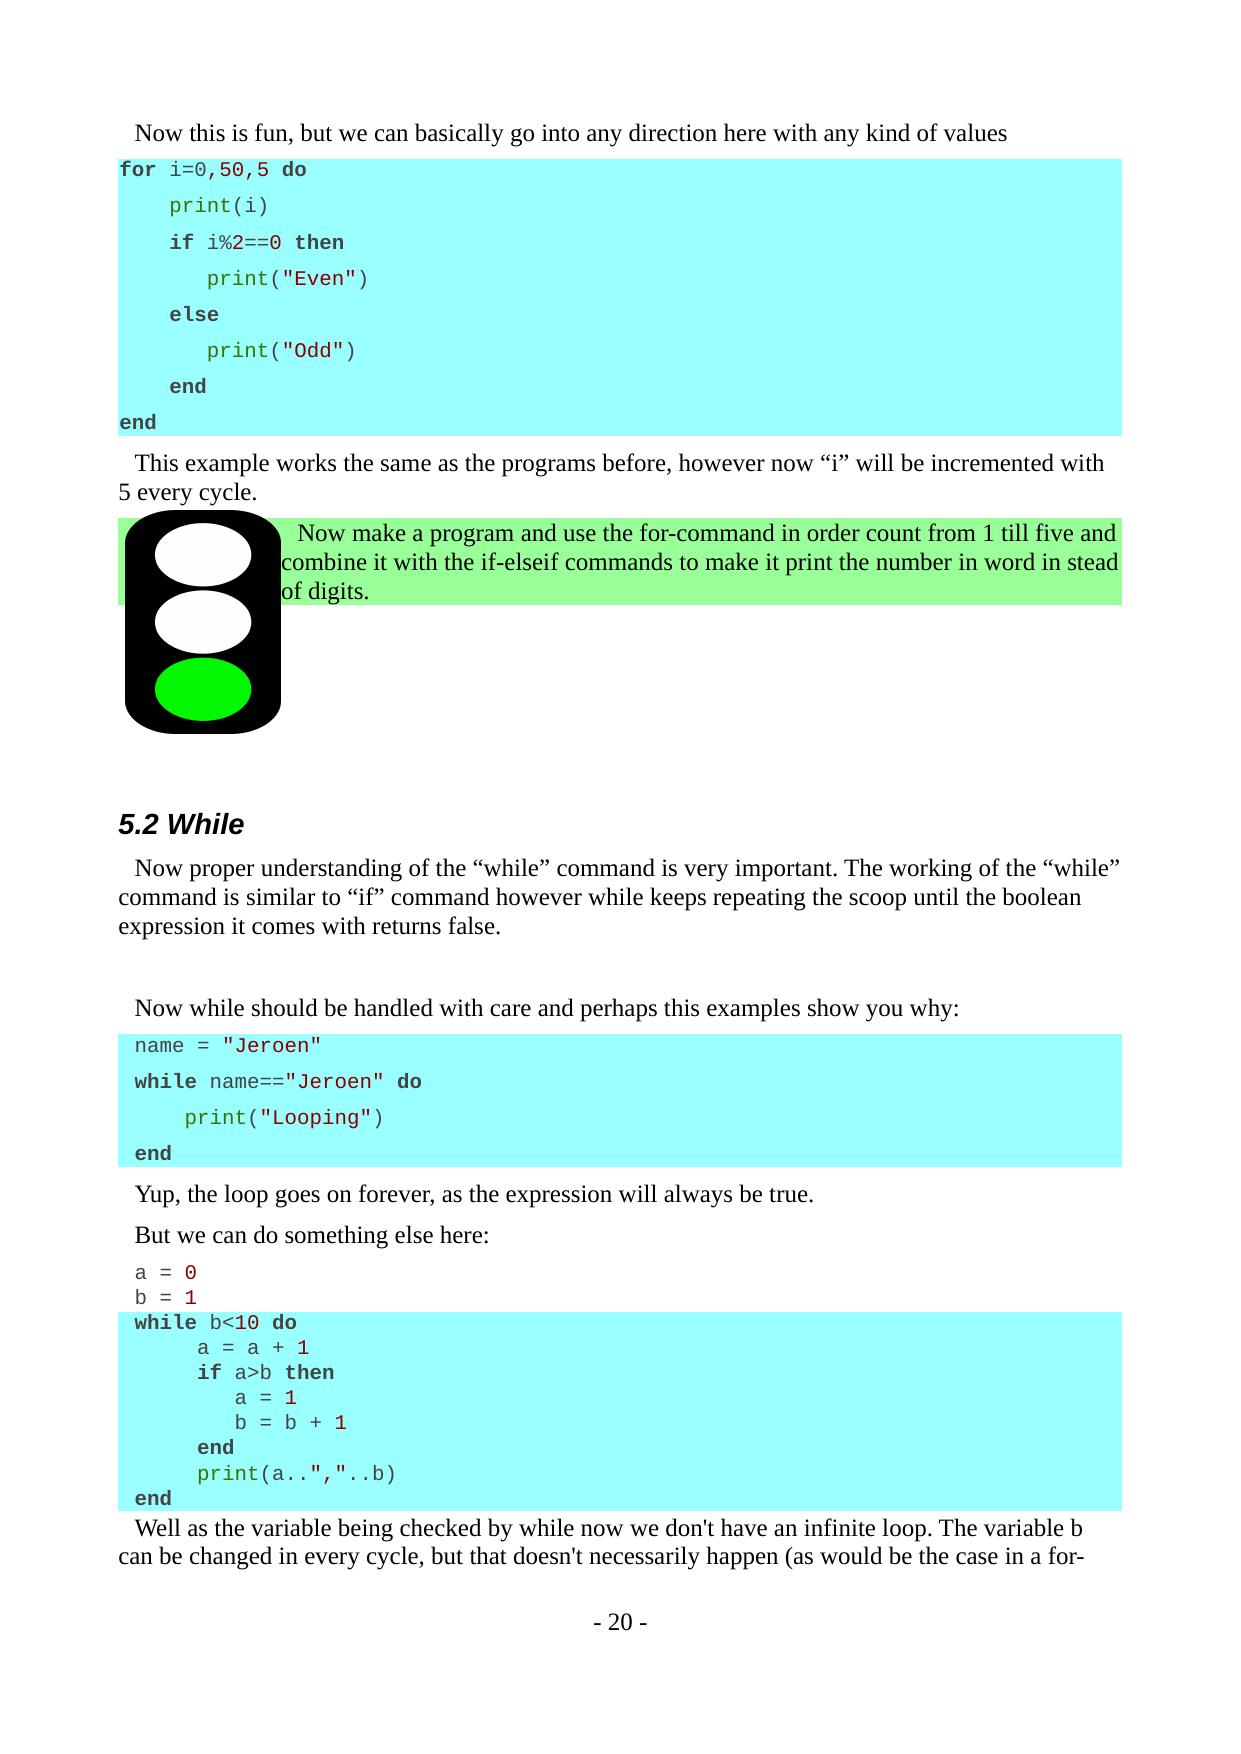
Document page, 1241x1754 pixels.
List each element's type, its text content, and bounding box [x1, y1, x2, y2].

text if a>b then [118, 1362, 1122, 1386]
picture [125, 510, 281, 734]
text Yup, the loop goes on forever, as the expression will always be true. [118, 1179, 1122, 1208]
text print("Even") [118, 268, 1122, 291]
text Now proper understanding of the “while” command is very important. The working of the “while” command is similar to “if” command however while keeps repeating the scoop until the boolean expression it comes with returns false. [118, 853, 1122, 939]
text b = b + 1 [118, 1412, 1122, 1436]
text Now make a program and use the for-command in order count from 1 till five and combine it with the if-elseif commands to make it print the number in word in stead of digits. [281, 518, 1122, 605]
text end [118, 412, 1122, 436]
text a = 1 [118, 1387, 1122, 1411]
text else [118, 304, 1122, 328]
text while name=="Jeroen" do [118, 1071, 1122, 1094]
text print("Odd") [118, 340, 1122, 364]
text a = a + 1 [118, 1337, 1122, 1361]
text But we can do something else here: [118, 1220, 1122, 1249]
text This example works the same as the programs before, however now “i” will be incremented with 5 every cycle. [118, 448, 1122, 506]
text if i%2==0 then [118, 232, 1122, 255]
text name = "Jeroen" [118, 1034, 1122, 1058]
text while b<10 do [118, 1312, 1122, 1336]
text print(i) [118, 196, 1122, 219]
text b = 1 [118, 1287, 1122, 1310]
subtitle 5.2 While [118, 807, 1122, 841]
text a = 0 [118, 1262, 1122, 1285]
text Now while should be handled with care and perhaps this examples show you why: [118, 993, 1122, 1022]
text for i=0,50,5 do [118, 159, 1122, 183]
text print("Looping") [118, 1107, 1122, 1131]
text Now this is fun, but we can basically go into any direction here with any kind of values [118, 118, 1122, 147]
text end [118, 1143, 1122, 1167]
text end [118, 1488, 1122, 1511]
text print(a..","..b) [118, 1462, 1122, 1486]
text Well as the variable being checked by while now we don't have an infinite loop. The variable b can be changed in every cycle, but that doesn't necessarily happen (as would be the case in a for- [118, 1513, 1122, 1570]
text end [118, 376, 1122, 400]
text end [118, 1437, 1122, 1461]
